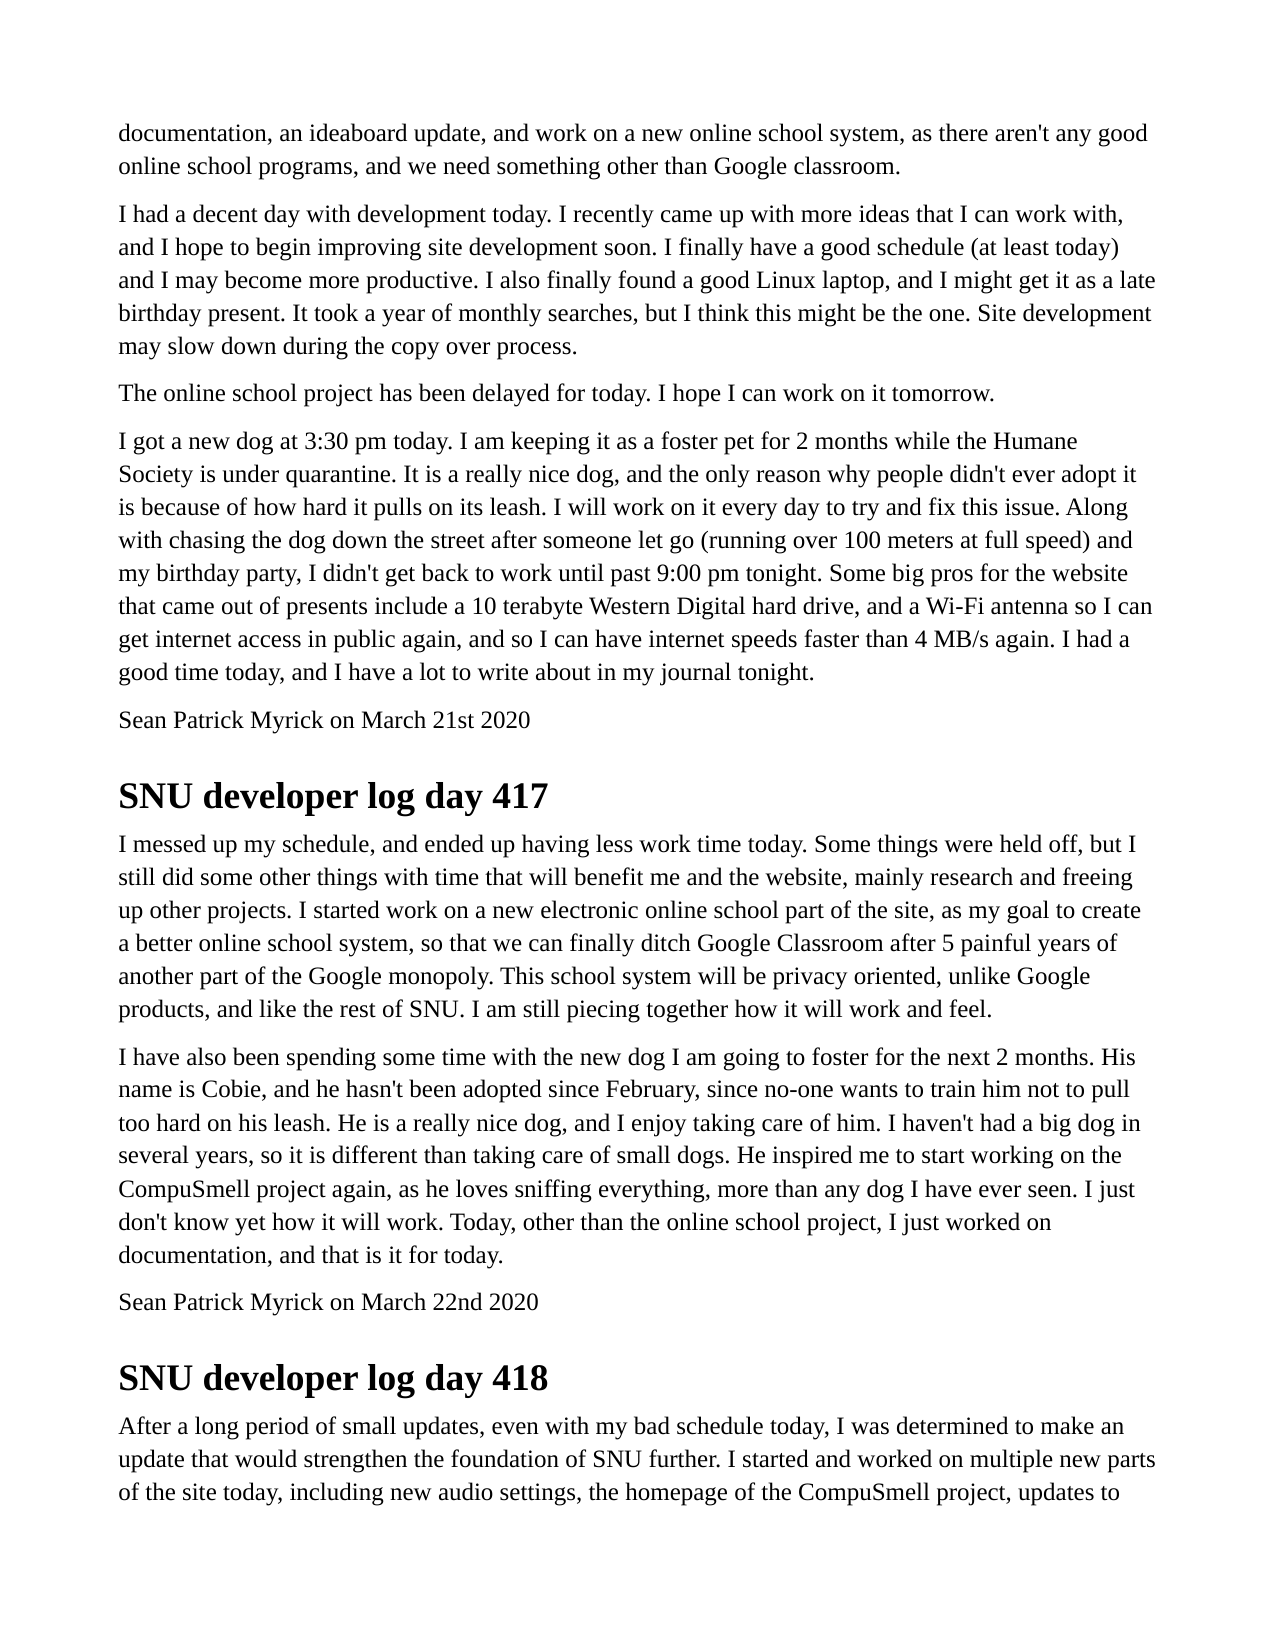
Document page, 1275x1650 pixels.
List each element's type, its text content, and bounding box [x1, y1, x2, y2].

text Sean Patrick Myrick on March 22nd 2020 [118, 1287, 1157, 1316]
subtitle SNU developer log day 417 [118, 773, 1157, 816]
text Sean Patrick Myrick on March 21st 2020 [118, 705, 1157, 733]
text I had a decent day with development today. I recently came up with more ideas that I can work with, and I hope to begin improving site development soon. I finally have a good schedule (at least today) and I may become more productive. I also finally found a good Linux laptop, and I might get it as a late birthday present. It took a year of monthly searches, but I think this might be the one. Site development may slow down during the copy over process. [118, 199, 1157, 359]
text documentation, an ideaboard update, and work on a new online school system, as there aren't any good online school programs, and we need something other than Google classroom. [118, 118, 1157, 180]
text I have also been spending some time with the new dog I am going to foster for the next 2 months. His name is Cobie, and he hasn't been adopted since February, since no-one wants to train him not to pull too hard on his leash. He is a really nice dog, and I enjoy taking care of him. I haven't had a big dog in several years, so it is different than taking care of small dogs. He inspired me to start working on the CompuSmell project again, as he loves sniffing everything, more than any dog I have ever seen. I just don't know yet how it will work. Today, other than the online school project, I just worked on documentation, and that is it for today. [118, 1042, 1157, 1268]
text After a long period of small updates, even with my bad schedule today, I was determined to make an update that would strengthen the foundation of SNU further. I started and worked on multiple new parts of the site today, including new audio settings, the homepage of the CompuSmell project, updates to [118, 1411, 1157, 1506]
subtitle SNU developer log day 418 [118, 1356, 1157, 1399]
text I messed up my schedule, and ended up having less work time today. Some things were held off, but I still did some other things with time that will benefit me and the website, mainly research and freeing up other projects. I started work on a new electronic online school part of the site, as my goal to create a better online school system, so that we can finally ditch Google Classroom after 5 painful years of another part of the Google monopoly. This school system will be privacy oriented, unlike Google products, and like the rest of SNU. I am still piecing together how it will work and feel. [118, 829, 1157, 1023]
text The online school project has been delayed for today. I hope I can work on it tomorrow. [118, 378, 1157, 407]
text I got a new dog at 3:30 pm today. I am keeping it as a foster pet for 2 months while the Humane Society is under quarantine. It is a really nice dog, and the only reason why people didn't ever adopt it is because of how hard it pulls on its leash. I will work on it every day to try and fix this issue. Along with chasing the dog down the street after someone let go (running over 100 meters at full speed) and my birthday party, I didn't get back to work until past 9:00 pm tonight. Some big pros for the website that came out of presents include a 10 terabyte Western Digital hard drive, and a Wi-Fi antenna so I can get internet access in public again, and so I can have internet speeds faster than 4 MB/s again. I had a good time today, and I have a lot to write about in my journal tonight. [118, 426, 1157, 686]
